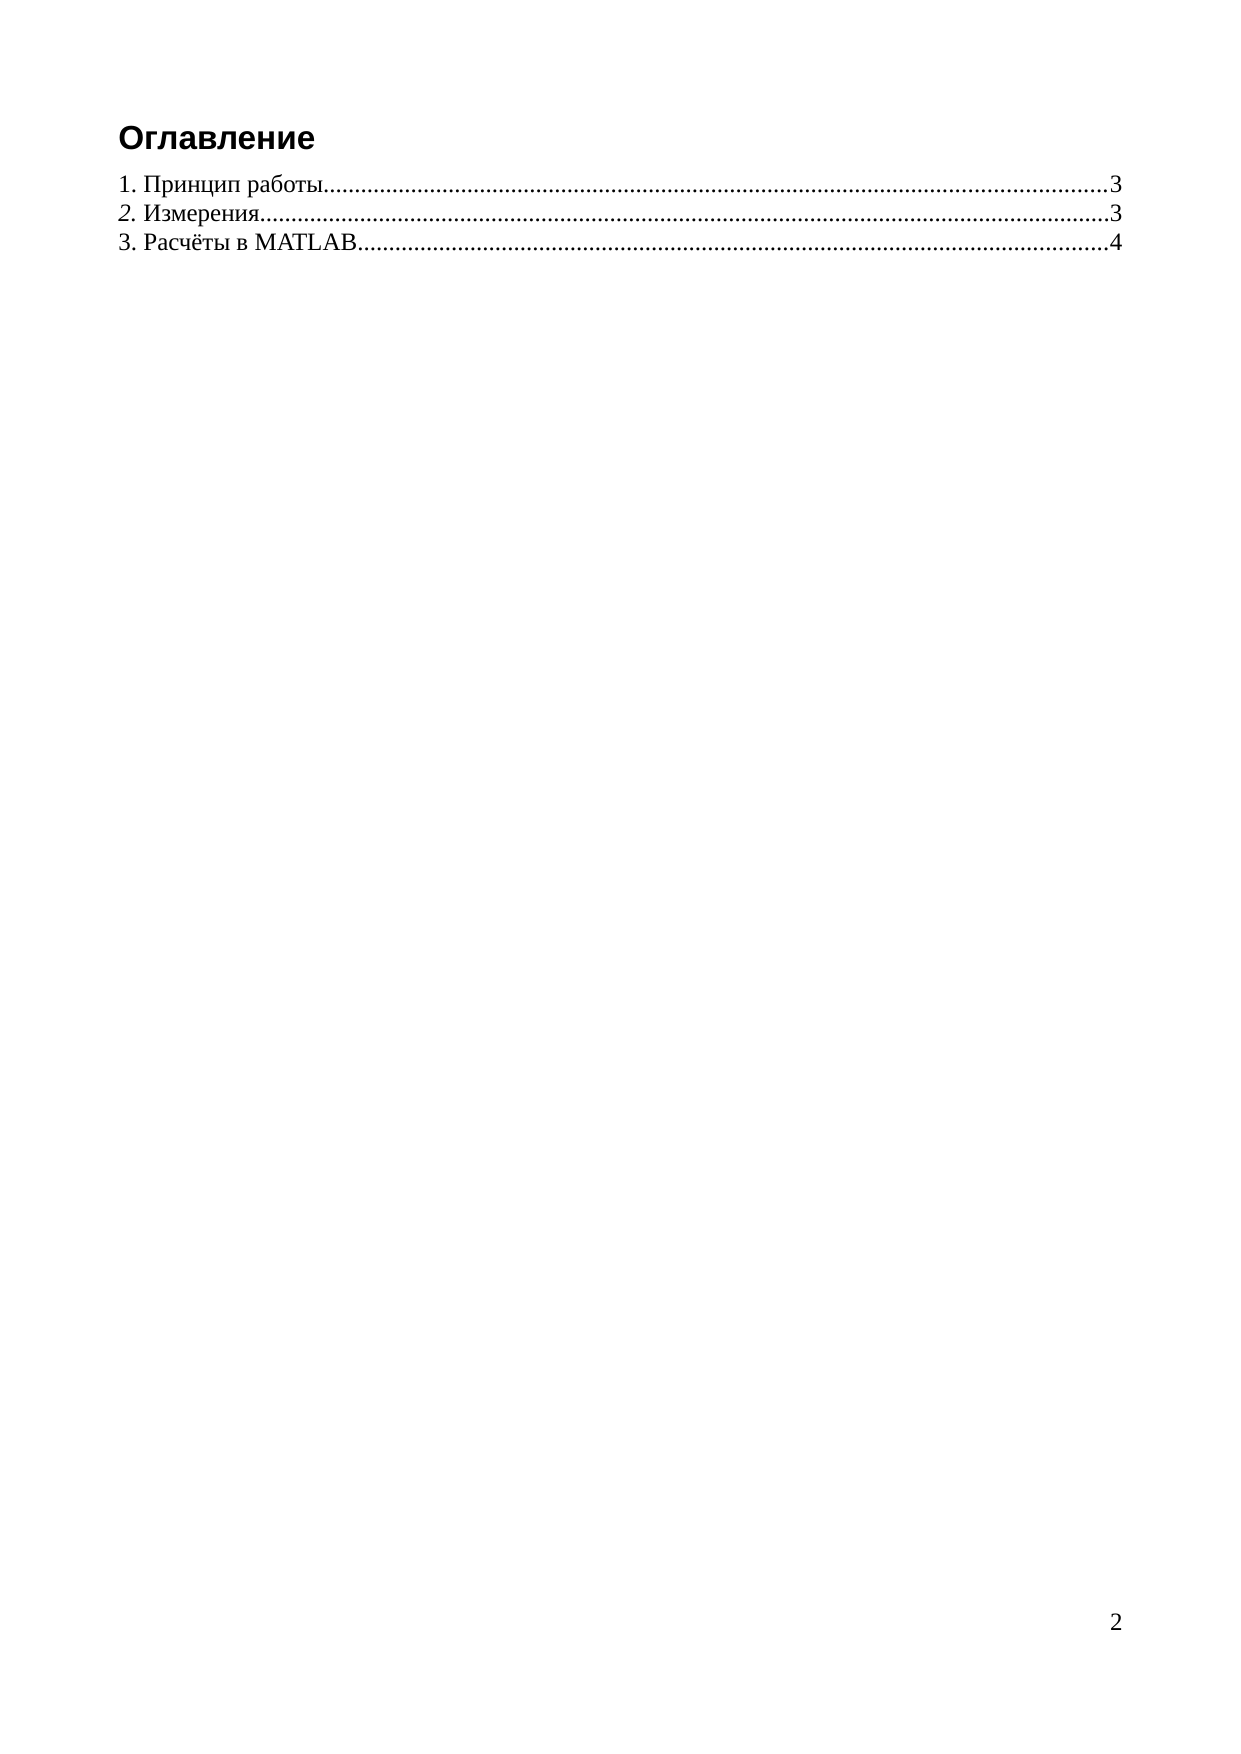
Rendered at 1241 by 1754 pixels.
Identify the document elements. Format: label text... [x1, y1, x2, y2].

text 3. Расчёты в MATLAB 4 [118, 227, 1122, 255]
subtitle Оглавление [118, 118, 1122, 157]
text 2. Измерения 3 [118, 198, 1122, 227]
text 1. Принцип работы 3 [118, 169, 1122, 198]
